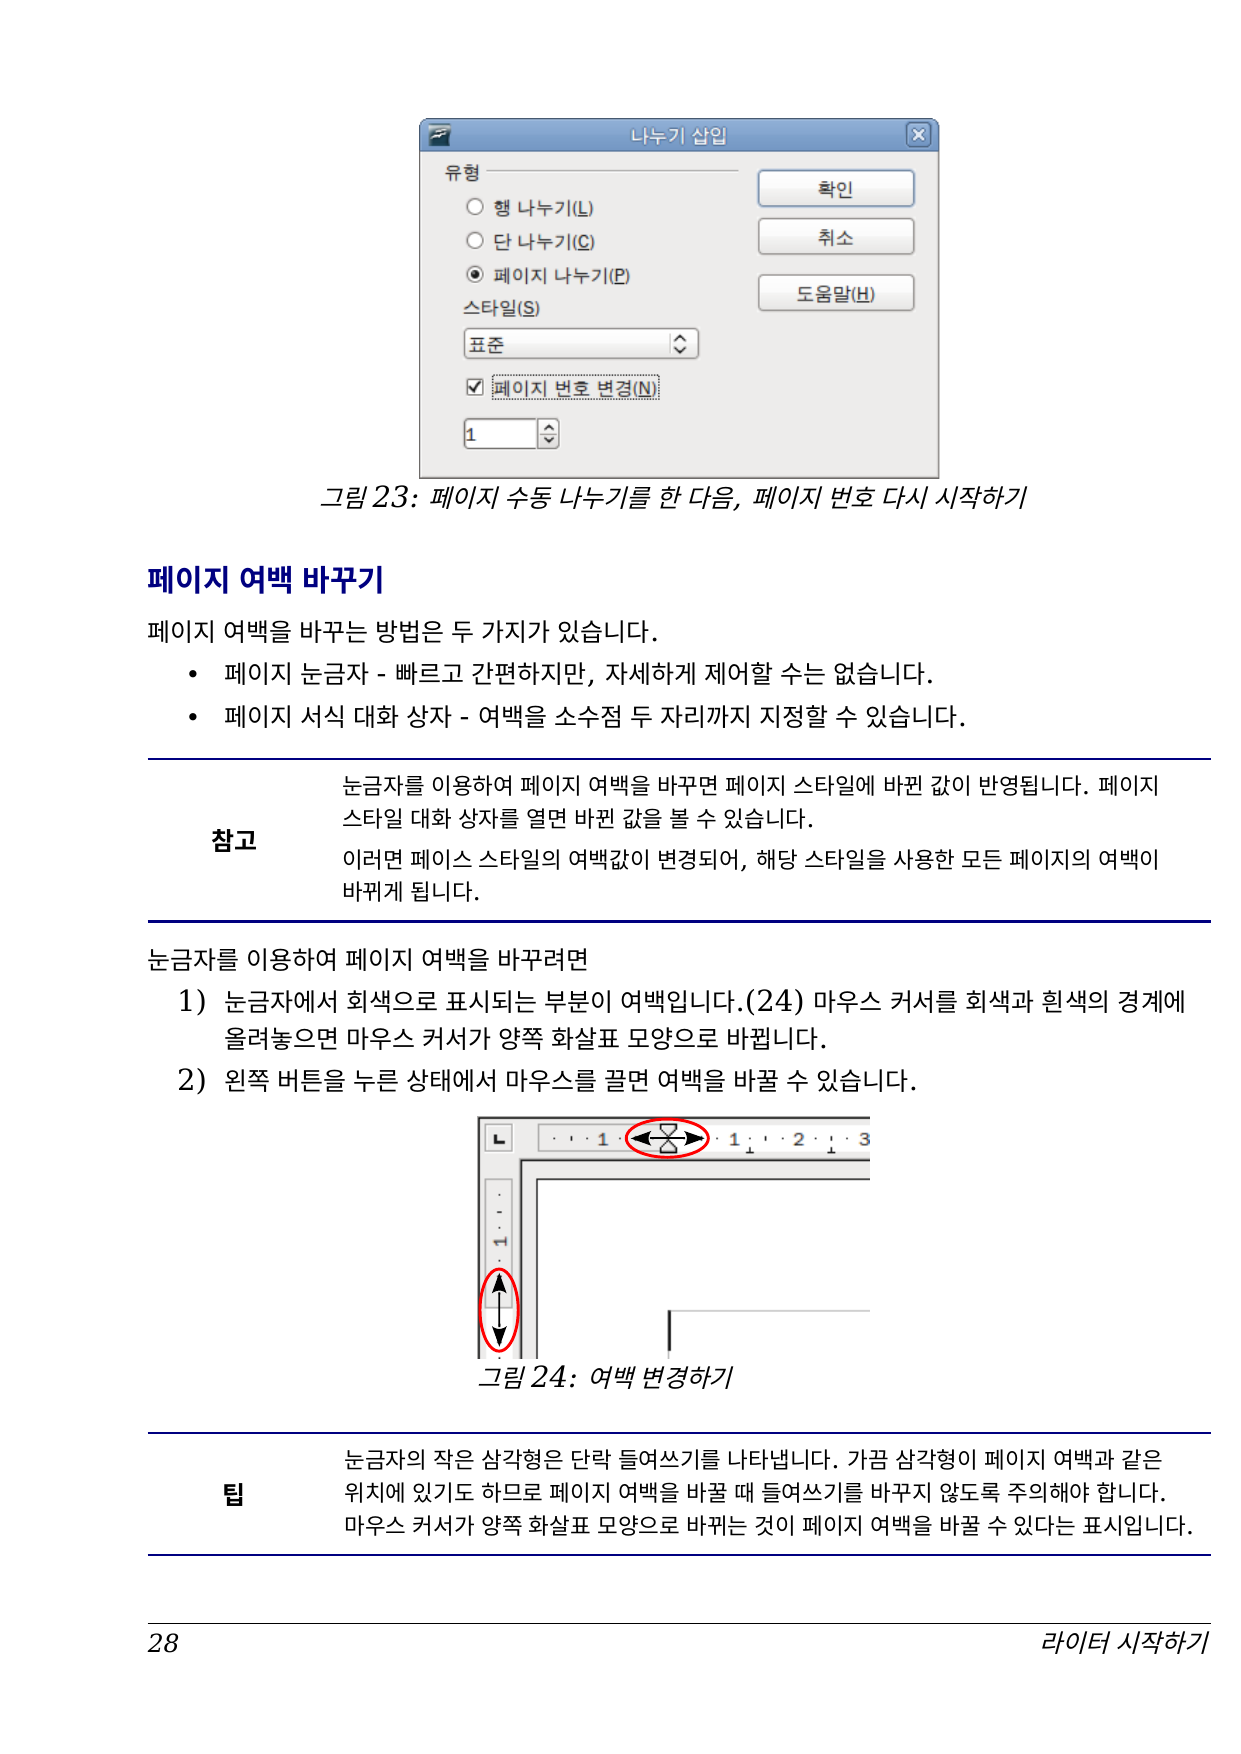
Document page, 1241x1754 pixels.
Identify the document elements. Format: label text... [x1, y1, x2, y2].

text 그림 23: 페이지 수동 나누기를 한 다음, 페이지 번호 다시 시작하기 [319, 118, 1039, 514]
subtitle 페이지 여백 바꾸기 [148, 556, 1211, 600]
table_header 팁 [148, 1434, 321, 1553]
table_header 눈금자의 작은 삼각형은 단락 들여쓰기를 나타냅니다. 가끔 삼각형이 페이지 여백과 같은 위치에 있기도 하므로 페이지 여백을 바꿀 때 들여쓰기를 바꾸지 않도록 주의해야 합니다. 마우스 커서가 양쪽 화살표 모양으로 바뀌는 것이 페이지 여백을 바꿀 수 있다는 표시입니다. [321, 1434, 1211, 1553]
text 그림 24: 여백 변경하기 [478, 1359, 881, 1395]
list 왼쪽 버튼을 누른 상태에서 마우스를 끌면 여백을 바꿀 수 있습니다. [207, 1062, 1211, 1098]
list 눈금자에서 회색으로 표시되는 부분이 여백입니다.(그림 24) 마우스 커서를 회색과 흰색의 경계에 올려놓으면 마우스 커서가 양쪽 화살표 모양으로 바뀝니다. [207, 983, 1211, 1055]
list 페이지 눈금자 - 빠르고 간편하지만, 자세하게 제어할 수는 없습니다. [185, 655, 1211, 691]
table_header 참고 [148, 760, 321, 920]
list 페이지 서식 대화 상자 - 여백을 소수점 두 자리까지 지정할 수 있습니다. [185, 697, 1211, 734]
table_header 눈금자를 이용하여 페이지 여백을 바꾸면 페이지 스타일에 바뀐 값이 반영됩니다. 페이지 스타일 대화 상자를 열면 바뀐 값을 볼 수 있습니다. 이러면 페이스 스타일의 여백값이 변경되어, 해당 스타일을 사용한 모든 페이지의 여백이 바뀌게 됩니다. [321, 760, 1211, 920]
list 눈금자를 이용하여 페이지 여백을 바꾸려면 [148, 940, 1211, 976]
list 페이지 여백을 바꾸는 방법은 두 가지가 있습니다. [148, 612, 1211, 648]
picture [419, 118, 940, 479]
picture [477, 1116, 870, 1359]
